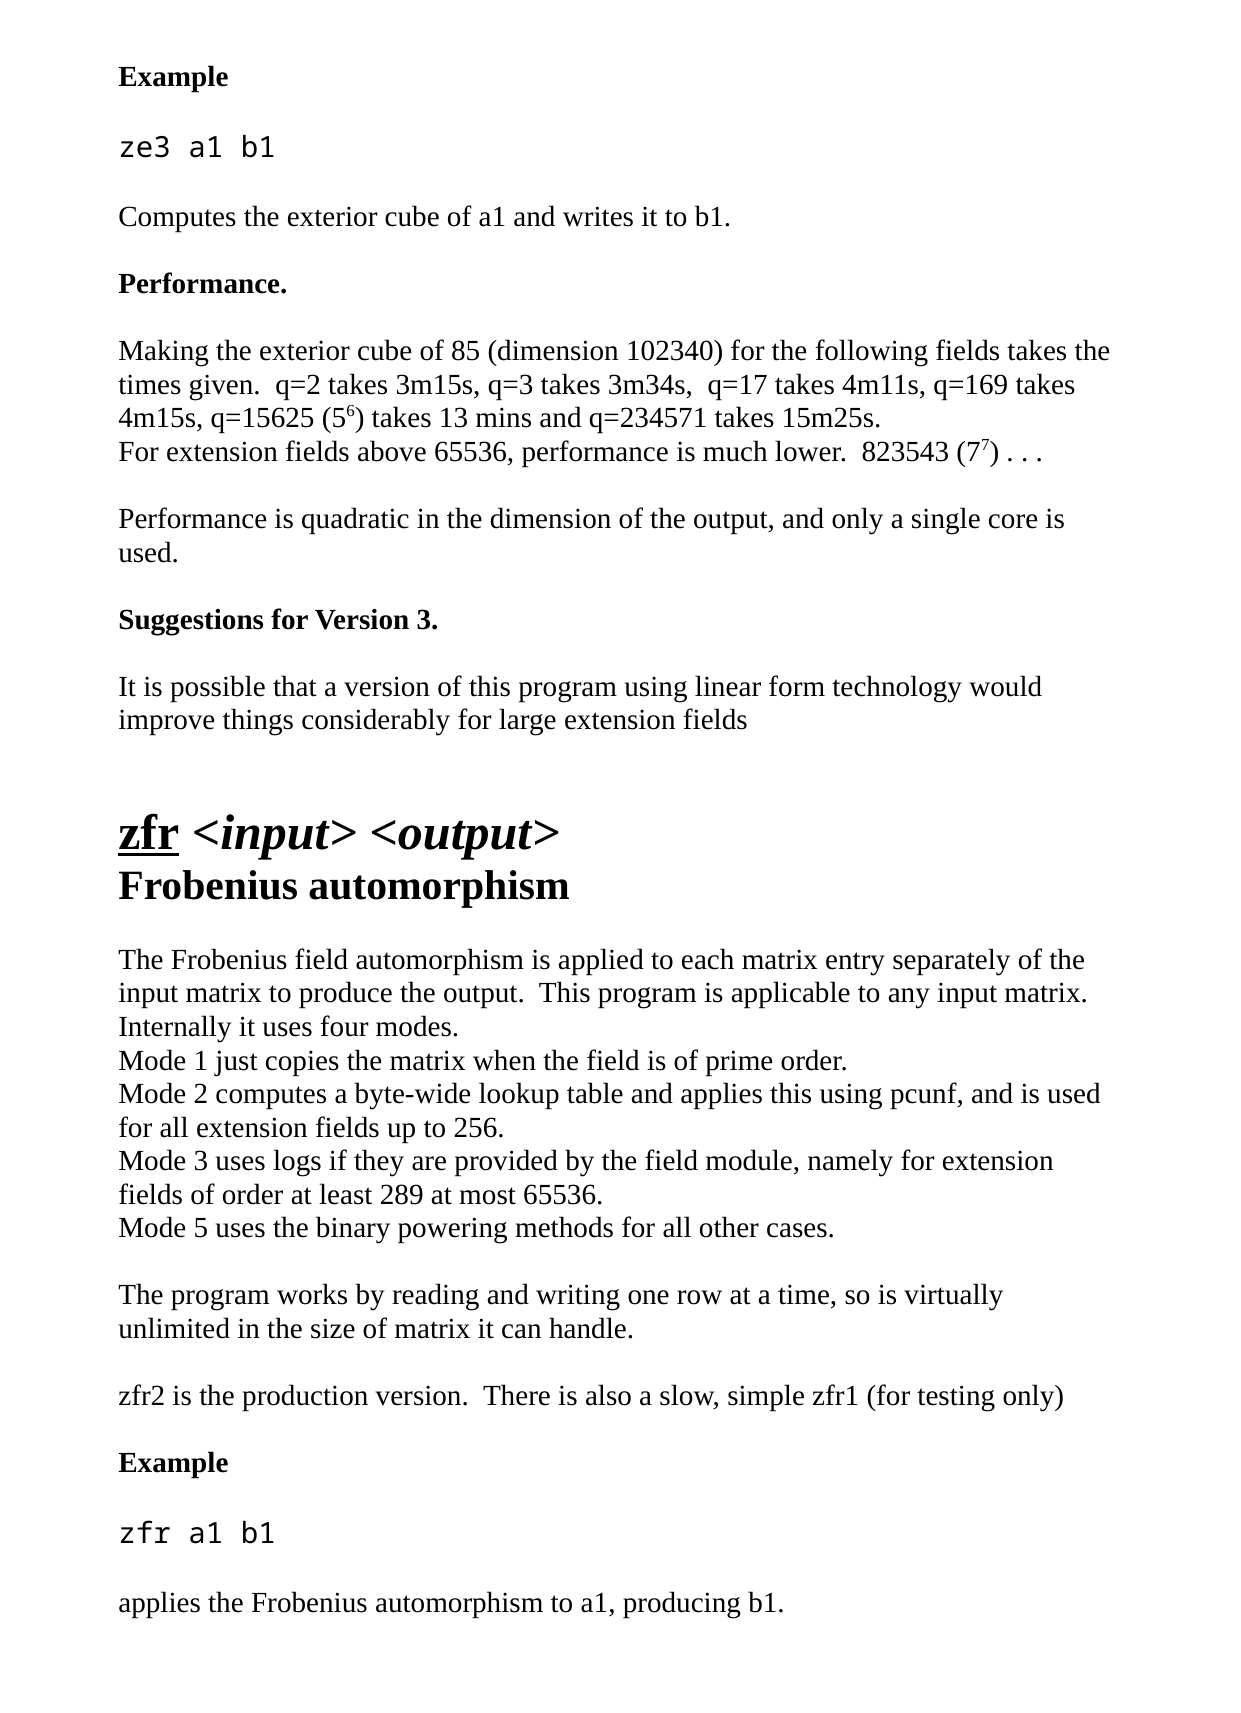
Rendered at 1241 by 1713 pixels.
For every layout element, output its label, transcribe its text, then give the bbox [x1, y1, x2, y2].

text Example [118, 59, 1122, 93]
text The program works by reading and writing one row at a time, so is virtually [118, 1277, 1122, 1311]
text Mode 5 uses the binary powering methods for all other cases. [118, 1210, 1122, 1244]
text unlimited in the size of matrix it can handle. [118, 1311, 1122, 1344]
text Performance is quadratic in the dimension of the output, and only a single core is used. [118, 501, 1122, 568]
text zfr a1 b1 [118, 1512, 1122, 1552]
text Example [118, 1445, 1122, 1479]
text Internally it uses four modes. [118, 1009, 1122, 1043]
text The Frobenius field automorphism is applied to each matrix entry separately of the input matrix to produce the output. This program is applicable to any input matrix. [118, 942, 1122, 1009]
text zfr <input> <output> [118, 803, 1122, 861]
text Making the exterior cube of 85 (dimension 102340) for the following fields takes the times given. q=2 takes 3m15s, q=3 takes 3m34s, q=17 takes 4m11s, q=169 takes 4m15s, q=15625 (56) takes 13 mins and q=234571 takes 15m25s. [118, 333, 1122, 434]
text Performance. [118, 266, 1122, 300]
text Mode 1 just copies the matrix when the field is of prime order. [118, 1043, 1122, 1076]
text applies the Frobenius automorphism to a1, producing b1. [118, 1586, 1122, 1619]
text It is possible that a version of this program using linear form technology would improve things considerably for large extension fields [118, 669, 1122, 736]
text For extension fields above 65536, performance is much lower. 823543 (77) . . . [118, 434, 1122, 468]
text Mode 2 computes a byte-wide lookup table and applies this using pcunf, and is used for all extension fields up to 256. [118, 1076, 1122, 1143]
text Mode 3 uses logs if they are provided by the field module, namely for extension fields of order at least 289 at most 65536. [118, 1143, 1122, 1210]
text Frobenius automorphism [118, 861, 1122, 908]
text Suggestions for Version 3. [118, 602, 1122, 635]
text zfr2 is the production version. There is also a slow, simple zfr1 (for testing only) [118, 1378, 1122, 1412]
text ze3 a1 b1 [118, 126, 1122, 166]
text Computes the exterior cube of a1 and writes it to b1. [118, 199, 1122, 233]
